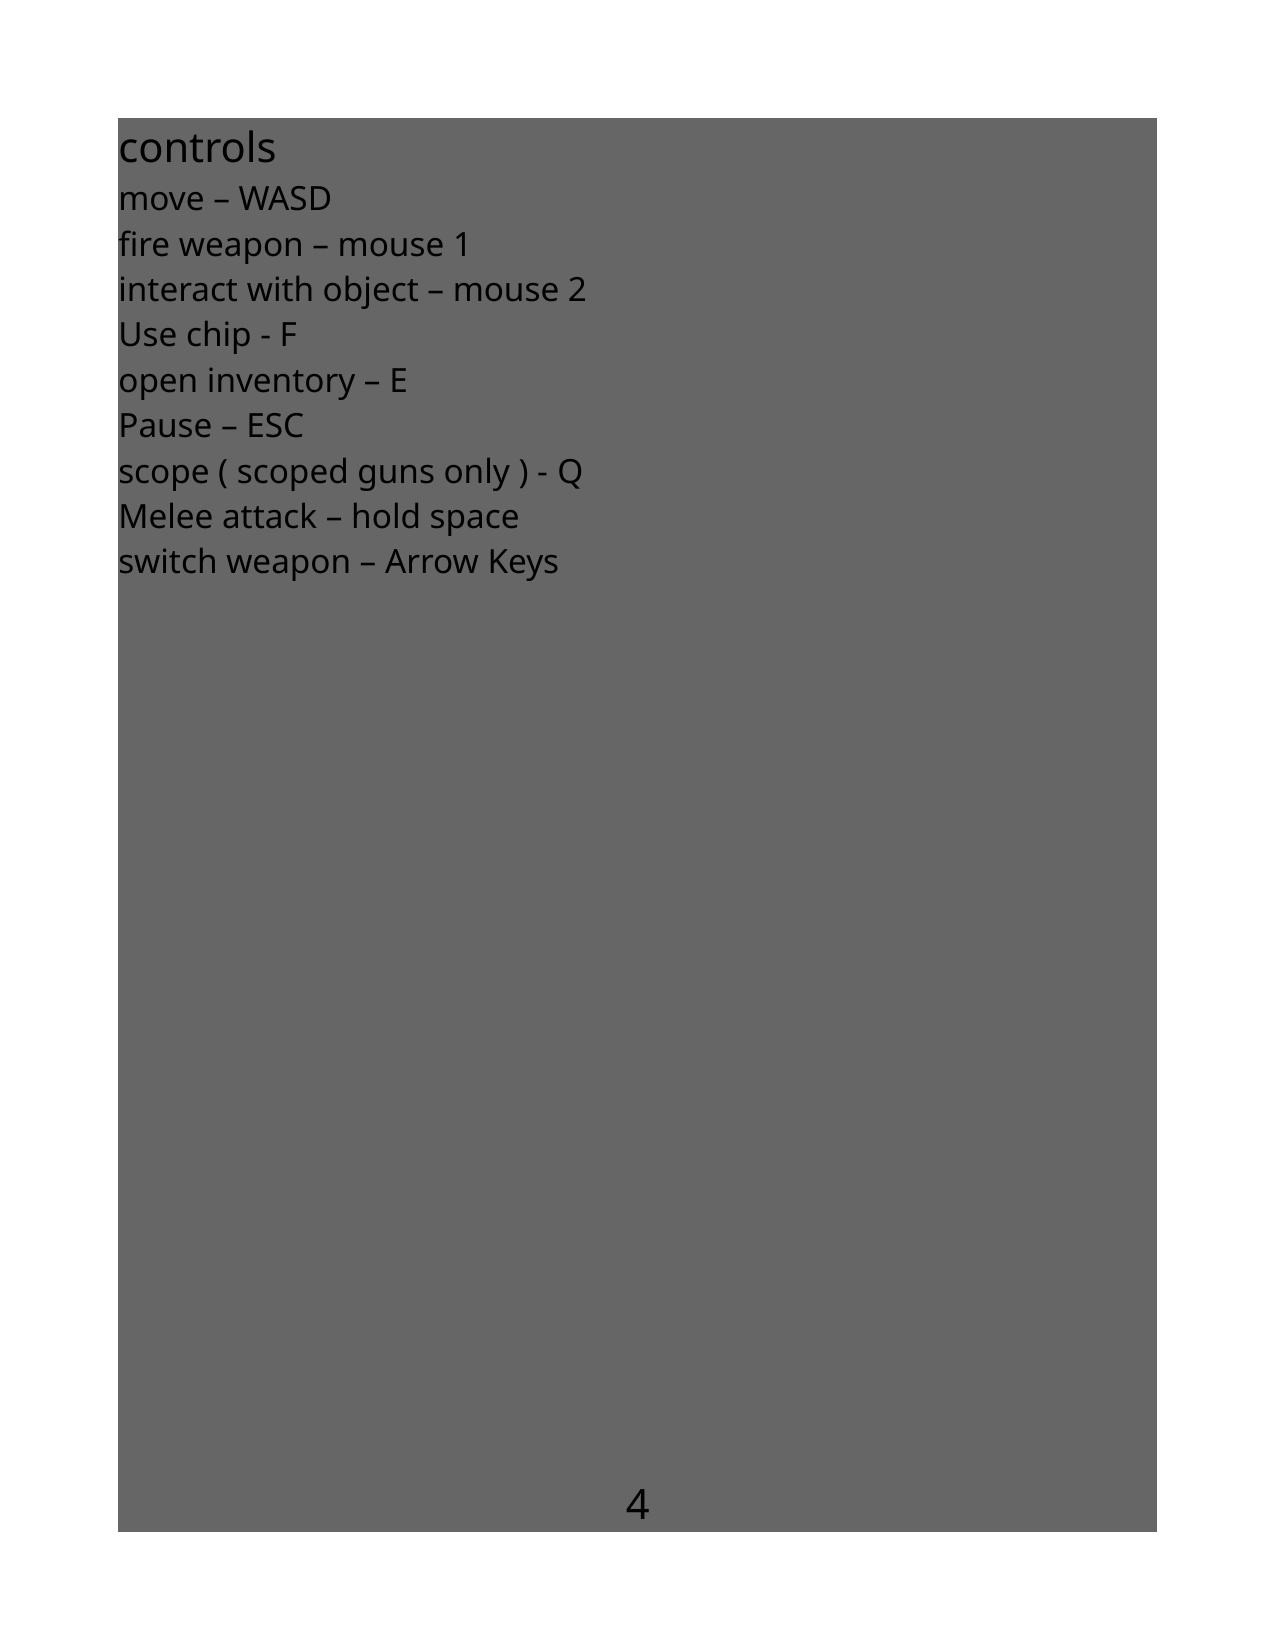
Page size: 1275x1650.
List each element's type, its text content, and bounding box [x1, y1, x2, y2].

text Melee attack – hold space [118, 493, 1157, 538]
text move – WASD [118, 175, 1157, 220]
text Pause – ESC [118, 402, 1157, 447]
text fire weapon – mouse 1 [118, 220, 1157, 266]
text controls [118, 118, 1157, 175]
text switch weapon – Arrow Keys [118, 538, 1157, 584]
text Use chip - F [118, 311, 1157, 357]
text open inventory – E [118, 357, 1157, 402]
text interact with object – mouse 2 [118, 266, 1157, 311]
text scope ( scoped guns only ) - Q [118, 447, 1157, 493]
